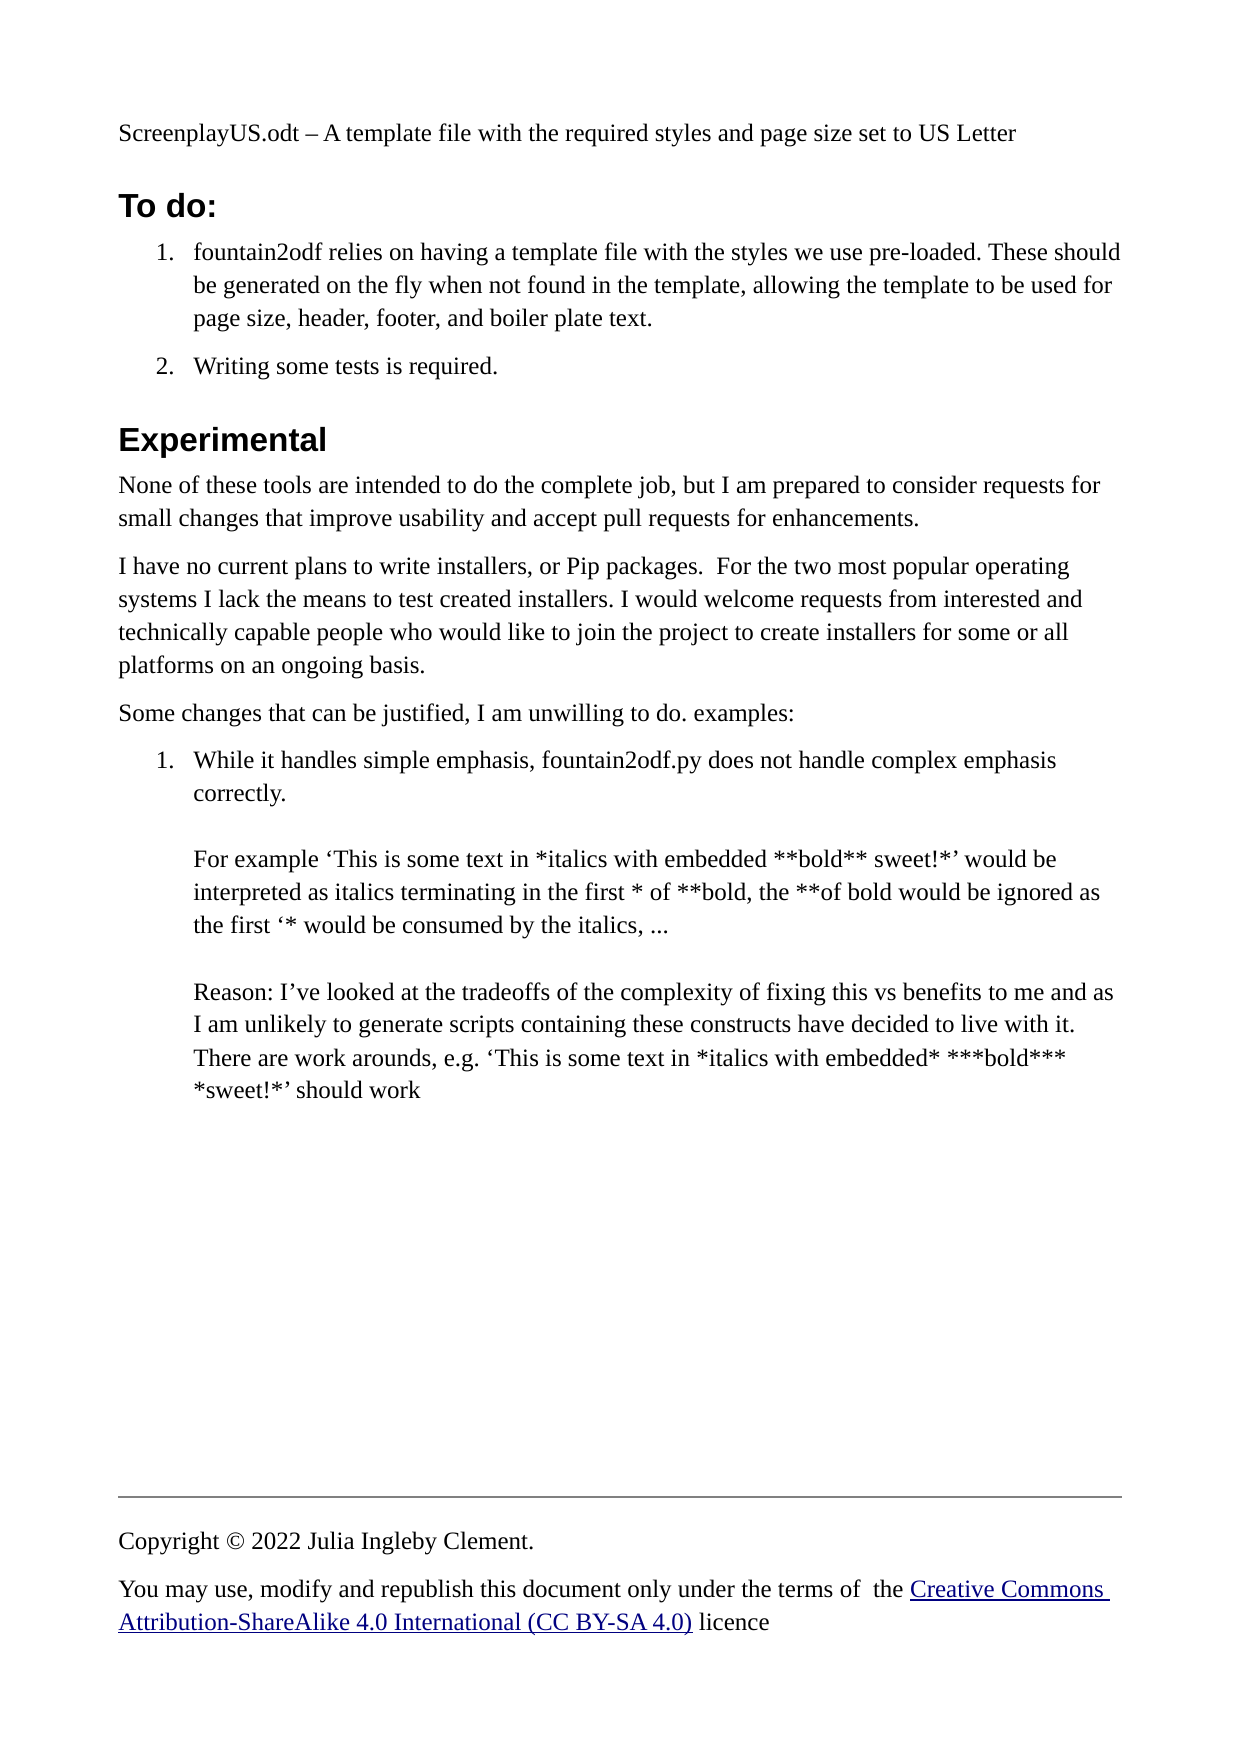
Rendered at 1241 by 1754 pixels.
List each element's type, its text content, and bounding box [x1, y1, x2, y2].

text Some changes that can be justified, I am unwilling to do. examples: [118, 698, 1122, 727]
list While it handles simple emphasis, fountain2odf.py does not handle complex emphasis correctly. For example ‘This is some text in *italics with embedded **bold** sweet!*’ would be interpreted as italics terminating in the first * of **bold, the **of bold would be ignored as the first ‘* would be consumed by the italics, ... Reason: I’ve looked at the tradeoffs of the complexity of fixing this vs benefits to me and as I am unlikely to generate scripts containing these constructs have decided to live with it. There are work arounds, e.g. ‘This is some text in *italics with embedded* ***bold*** *sweet!*’ should work [156, 745, 1122, 1104]
subtitle Experimental [118, 419, 1122, 458]
text I have no current plans to write installers, or Pip packages. For the two most popular operating systems I lack the means to test created installers. I would welcome requests from interested and technically capable people who would like to join the project to create installers for some or all platforms on an ongoing basis. [118, 551, 1122, 679]
list fountain2odf relies on having a template file with the styles we use pre-loaded. These should be generated on the fly when not found in the template, allowing the template to be used for page size, header, footer, and boiler plate text. [156, 237, 1122, 332]
subtitle To do: [118, 187, 1122, 225]
text ScreenplayUS.odt – A template file with the required styles and page size set to US Letter [118, 118, 1122, 147]
list Writing some tests is required. [156, 351, 1122, 380]
text None of these tools are intended to do the complete job, but I am prepared to consider requests for small changes that improve usability and accept pull requests for enhancements. [118, 471, 1122, 532]
